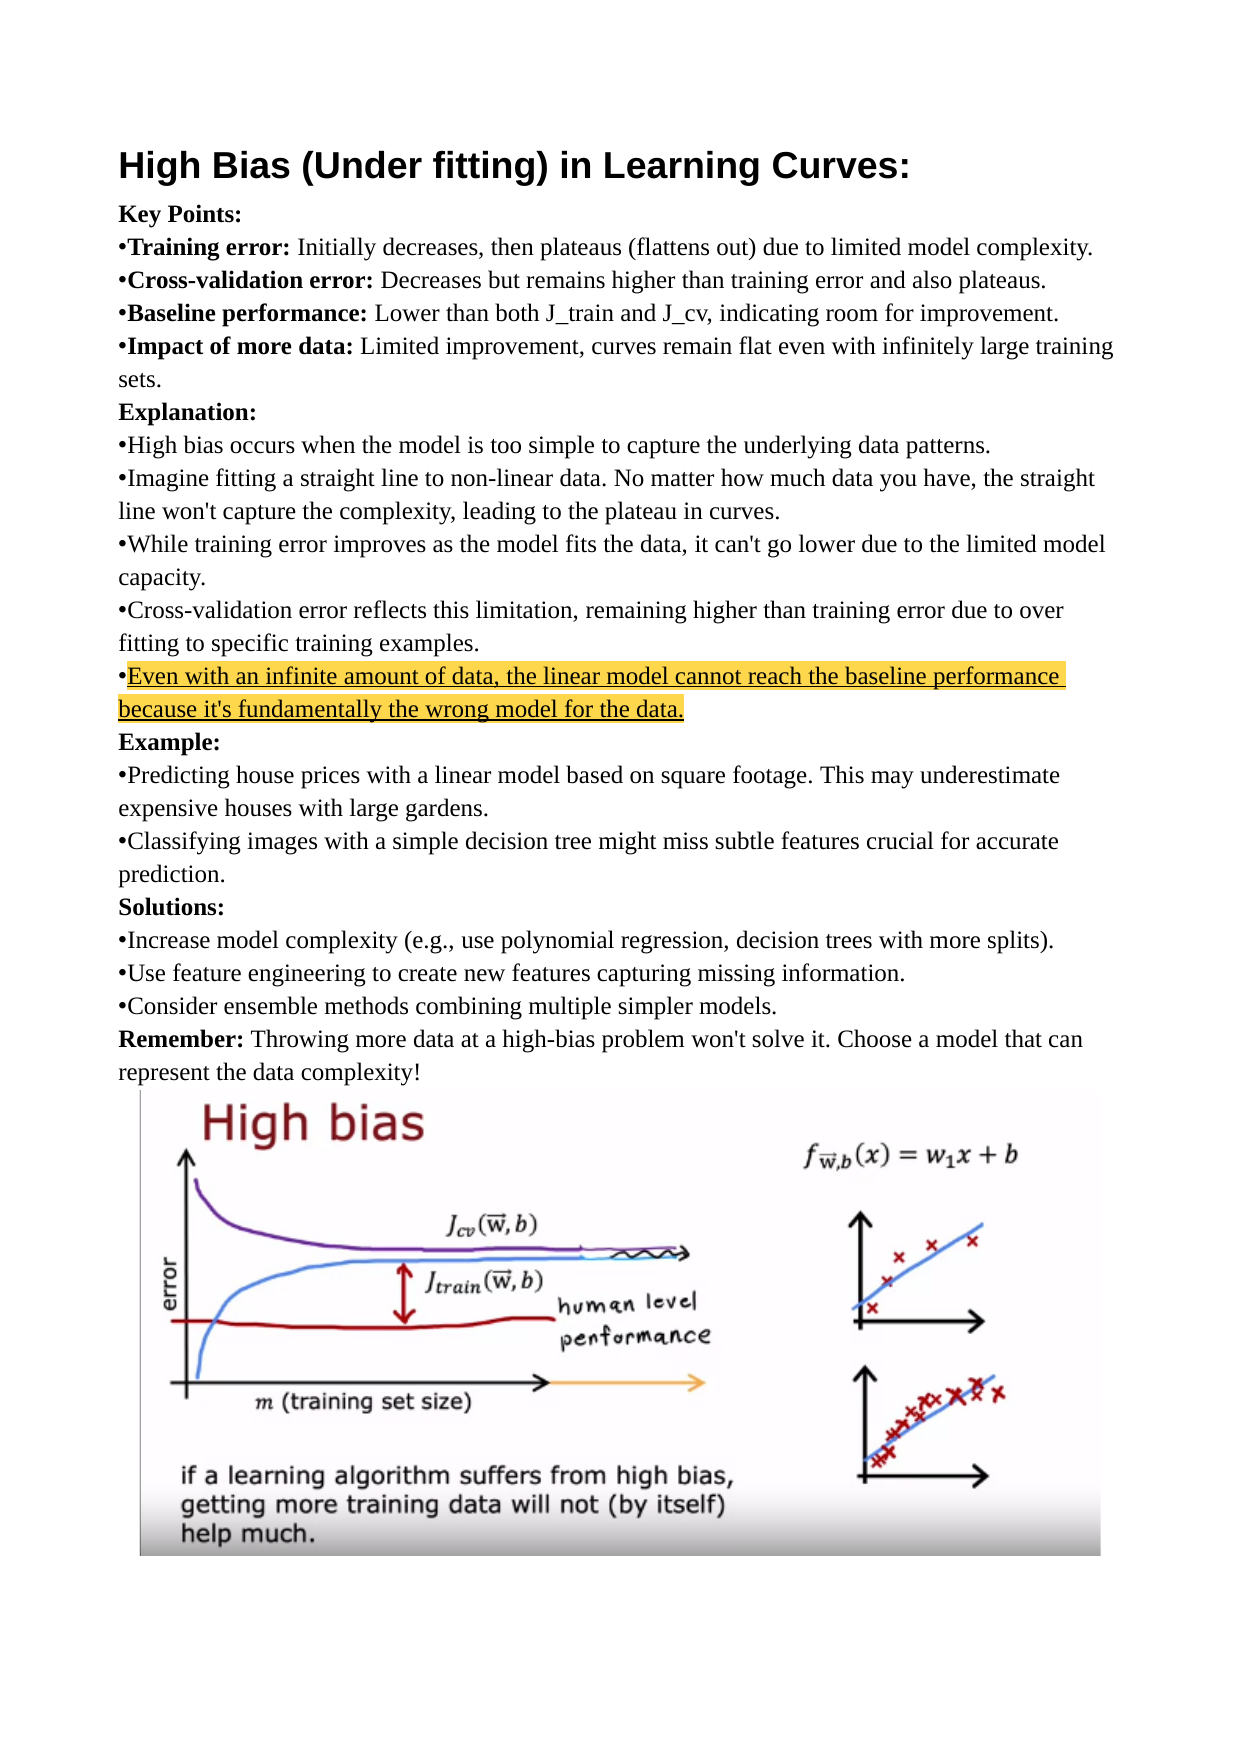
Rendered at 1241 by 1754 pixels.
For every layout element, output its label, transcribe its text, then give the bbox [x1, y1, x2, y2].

text Solutions: [118, 892, 1122, 921]
subtitle High Bias (Under fitting) in Learning Curves: [118, 143, 1122, 186]
list While training error improves as the model fits the data, it can't go lower due to the limited model capacity. [118, 529, 1122, 591]
text Key Points: [118, 199, 1122, 227]
list High bias occurs when the model is too simple to capture the underlying data patterns. [118, 430, 1122, 459]
text Explanation: [118, 397, 1122, 426]
list Increase model complexity (e.g., use polynomial regression, decision trees with more splits). [118, 925, 1122, 954]
list Cross-validation error reflects this limitation, remaining higher than training error due to over fitting to specific training examples. [118, 595, 1122, 657]
list Baseline performance: Lower than both J_train and J_cv, indicating room for improvement. [118, 298, 1122, 327]
list Predicting house prices with a linear model based on square footage. This may underestimate expensive houses with large gardens. [118, 760, 1122, 822]
list Impact of more data: Limited improvement, curves remain flat even with infinitely large training sets. [118, 331, 1122, 393]
list Even with an infinite amount of data, the linear model cannot reach the baseline performance because it's fundamentally the wrong model for the data. [118, 661, 1122, 723]
picture [139, 1090, 1101, 1556]
list Cross-validation error: Decreases but remains higher than training error and also plateaus. [118, 265, 1122, 293]
list Imagine fitting a straight line to non-linear data. No matter how much data you have, the straight line won't capture the complexity, leading to the plateau in curves. [118, 463, 1122, 525]
list Use feature engineering to create new features capturing missing information. [118, 958, 1122, 987]
list Classifying images with a simple decision tree might miss subtle features crucial for accurate prediction. [118, 826, 1122, 888]
text Example: [118, 727, 1122, 756]
list Consider ensemble methods combining multiple simpler models. [118, 991, 1122, 1020]
text Remember: Throwing more data at a high-bias problem won't solve it. Choose a model that can represent the data complexity! [118, 1024, 1122, 1086]
list Training error: Initially decreases, then plateaus (flattens out) due to limited model complexity. [118, 232, 1122, 261]
